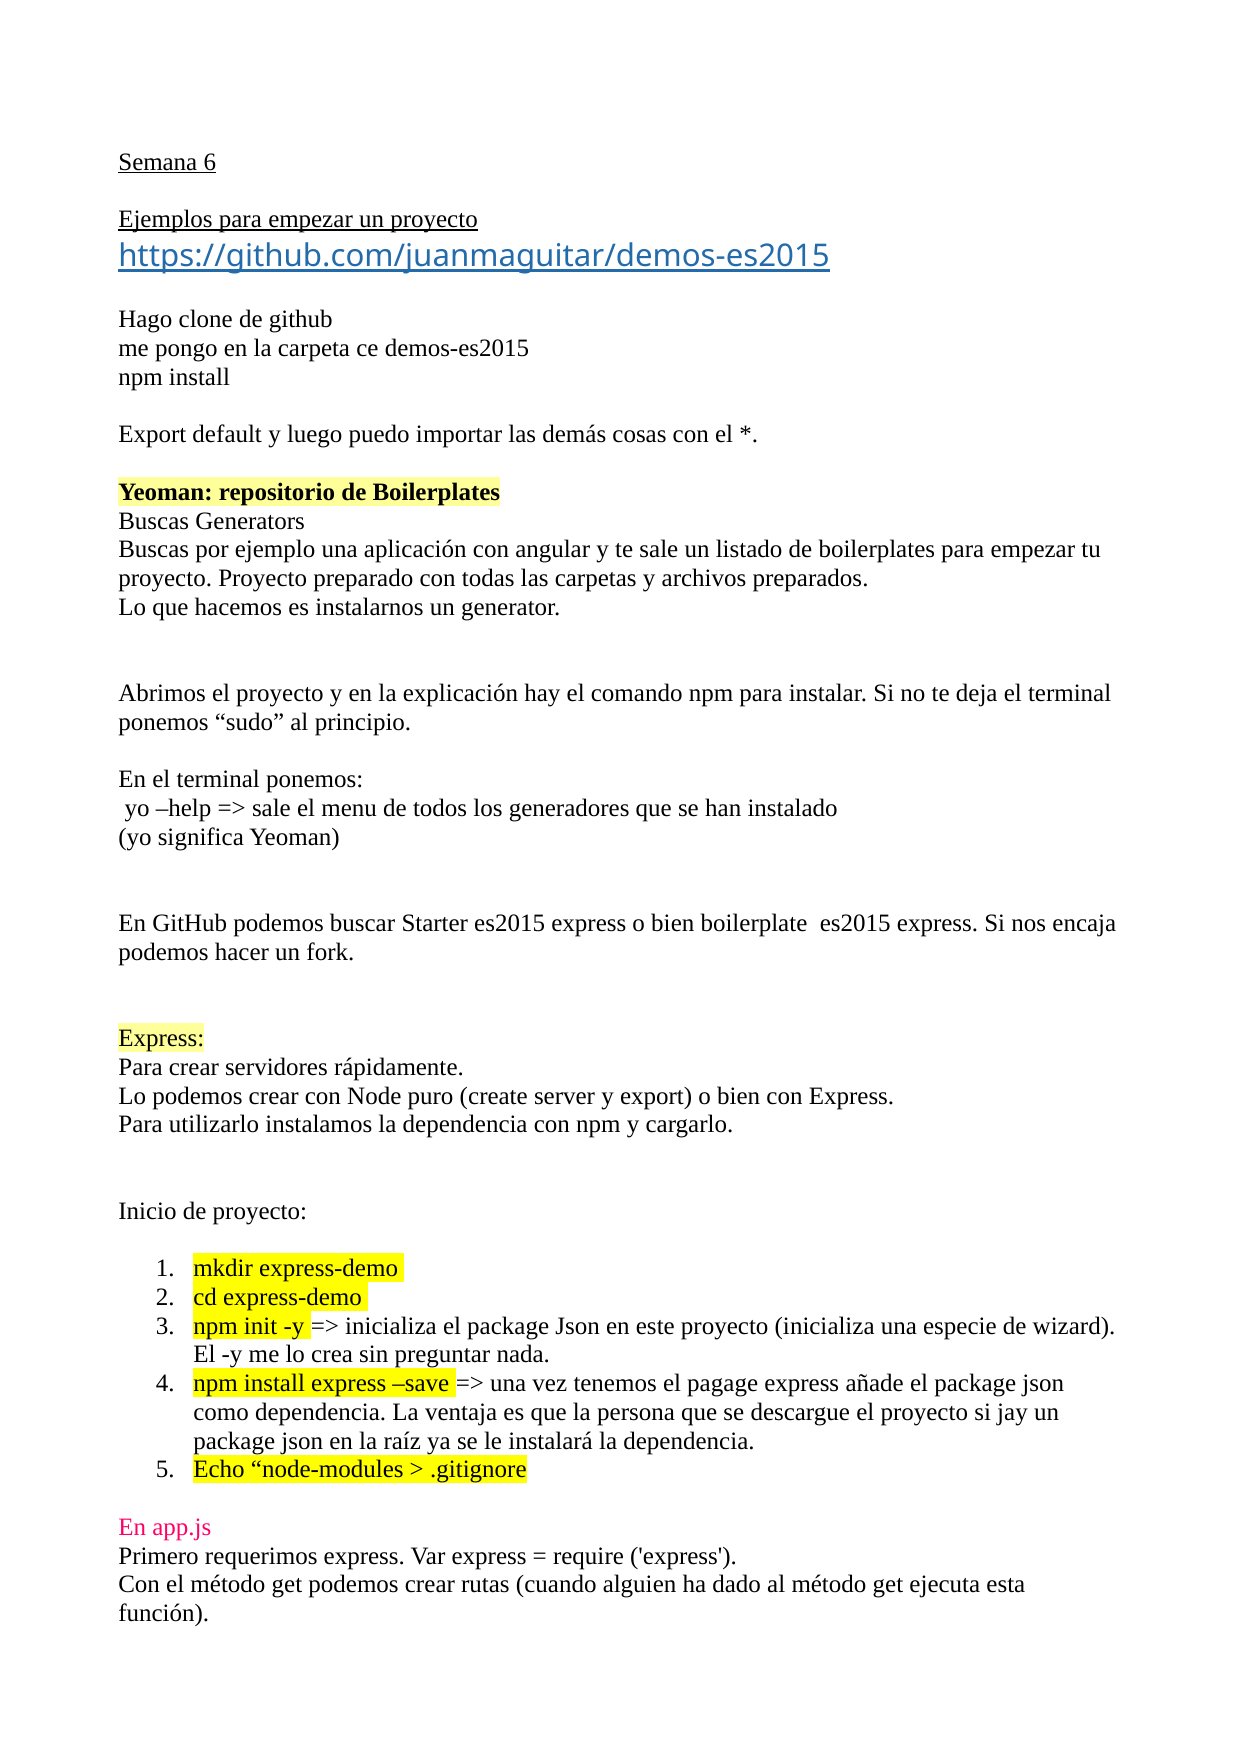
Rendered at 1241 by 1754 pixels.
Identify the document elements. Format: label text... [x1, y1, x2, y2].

list npm init -y => inicializa el package Json en este proyecto (inicializa una especie de wizard). El -y me lo crea sin preguntar nada. [156, 1311, 1122, 1368]
text Para crear servidores rápidamente. [118, 1052, 1122, 1081]
list Echo “node-modules > .gitignore [156, 1454, 1122, 1483]
text Lo que hacemos es instalarnos un generator. [118, 592, 1122, 621]
text Primero requerimos express. Var express = require ('express'). [118, 1541, 1122, 1569]
text Buscas Generators [118, 506, 1122, 534]
text Inicio de proyecto: [118, 1196, 1122, 1224]
text Express: [118, 1023, 1122, 1052]
text Buscas por ejemplo una aplicación con angular y te sale un listado de boilerplates para empezar tu proyecto. Proyecto preparado con todas las carpetas y archivos preparados. [118, 534, 1122, 592]
list npm install express –save => una vez tenemos el pagage express añade el package json como dependencia. La ventaja es que la persona que se descargue el proyecto si jay un package json en la raíz ya se le instalará la dependencia. [156, 1368, 1122, 1454]
text me pongo en la carpeta ce demos-es2015 [118, 333, 1122, 362]
text Hago clone de github [118, 304, 1122, 333]
text En app.js [118, 1512, 1122, 1541]
text Semana 6 [118, 147, 1122, 176]
text Ejemplos para empezar un proyecto [118, 204, 1122, 233]
text Yeoman: repositorio de Boilerplates [118, 477, 1122, 506]
list cd express-demo [156, 1282, 1122, 1311]
text Con el método get podemos crear rutas (cuando alguien ha dado al método get ejecuta esta función). [118, 1569, 1122, 1627]
text npm install [118, 362, 1122, 391]
text En el terminal ponemos: [118, 764, 1122, 793]
text Abrimos el proyecto y en la explicación hay el comando npm para instalar. Si no te deja el terminal ponemos “sudo” al principio. [118, 678, 1122, 736]
text yo –help => sale el menu de todos los generadores que se han instalado [118, 793, 1122, 822]
text Export default y luego puedo importar las demás cosas con el *. [118, 419, 1122, 448]
list mkdir express-demo [156, 1253, 1122, 1282]
text En GitHub podemos buscar Starter es2015 express o bien boilerplate es2015 express. Si nos encaja podemos hacer un fork. [118, 908, 1122, 966]
text Lo podemos crear con Node puro (create server y export) o bien con Express. [118, 1081, 1122, 1109]
text Para utilizarlo instalamos la dependencia con npm y cargarlo. [118, 1109, 1122, 1138]
text (yo significa Yeoman) [118, 822, 1122, 851]
text https://github.com/juanmaguitar/demos-es2015 [118, 233, 1122, 276]
